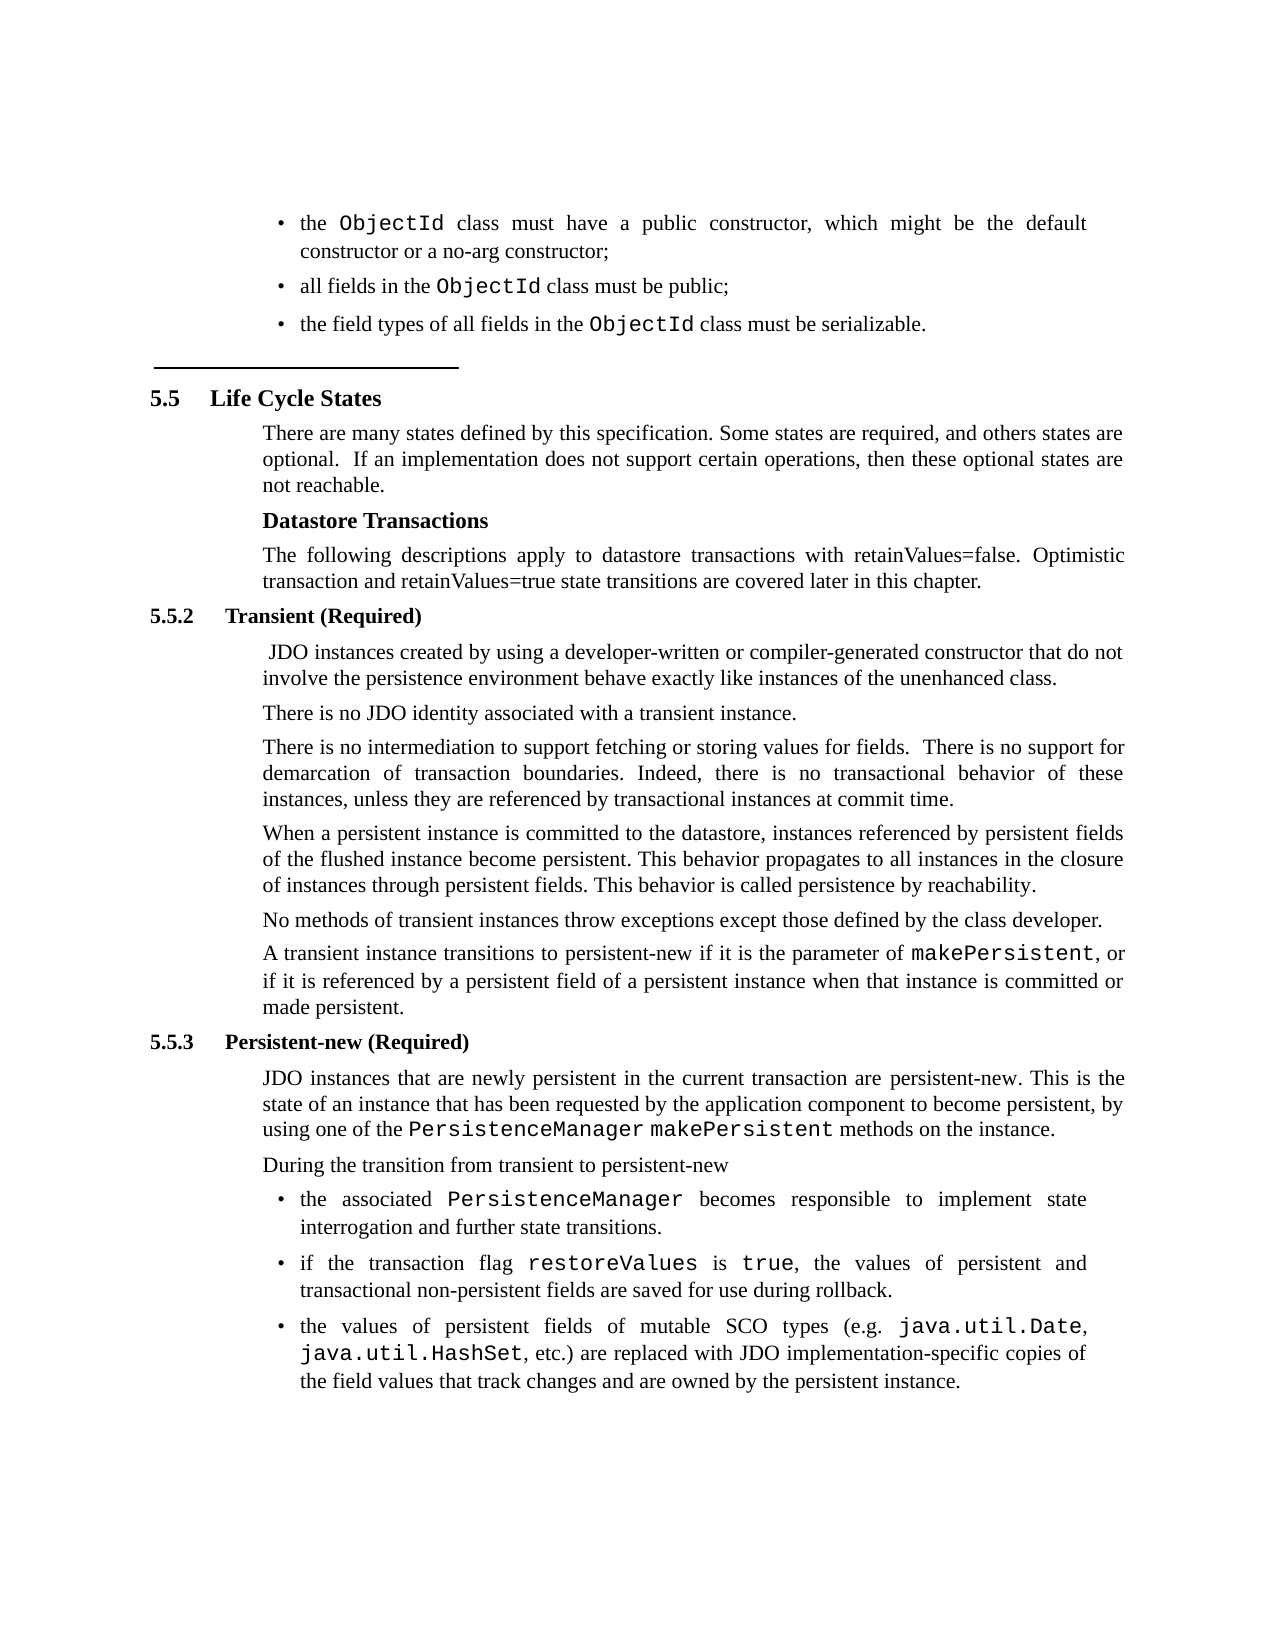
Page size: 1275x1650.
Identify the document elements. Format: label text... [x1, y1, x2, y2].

text • the associated PersistenceManager becomes responsible to implement state interrogation and further state transitions. [277, 1186, 1087, 1239]
text • the field types of all fields in the ObjectId class must be serializable.] [277, 311, 1087, 338]
text • all fields in the ObjectId class must be public; [277, 273, 1087, 300]
text A5.5.1-6 [ No methods of transient instances throw exceptions except those defined by the class developer.] [262, 906, 1125, 932]
text • if the transaction flag restoreValues is true, A5.5.2-2 [ the values of persistent and transactional non-persistent fields are saved for use during rollback.] [277, 1249, 1087, 1302]
text A5.5-1 [ There are many states defined by this specification. Some states are required, and others states are optional. ] If an implementation does not support certain operations, then these optional states are not reachable. [262, 419, 1125, 498]
subtitle Persistent-new (Required) [150, 1028, 1125, 1054]
text During the transition from transient to persistent-new [262, 1152, 1125, 1178]
text The following descriptions apply to datastore transactions with retainValues=false. Optimistic transaction and retainValues=true state transitions are covered later in this chapter. [262, 541, 1125, 593]
text A5.5.1-2 [ There is no JDO identity associated with a transient instance. ] [262, 699, 1125, 725]
subtitle Transient (Required) [150, 602, 1125, 628]
text • the ObjectId class must have a public constructor, which might be the default constructor or a no-arg constructor; [277, 210, 1087, 263]
text A5.5.1-5 [ When a persistent instance is committed to the datastore, instances referenced by persistent fields of the flushed instance become persistent. This behavior propagates to all instances in the closure of instances through persistent fields.] This behavior is called persistence by reachability. [262, 819, 1125, 898]
text A5.5.1-7 [A transient instance transitions to persistent-new if it is the parameter of makePersistent], or A5.5.1-8 [ if it is referenced by a persistent field of a persistent instance when that instance is committed or made persistent.] [262, 940, 1125, 1019]
subtitle Life Cycle States [150, 384, 1125, 411]
text • the values of persistent fields of mutable SCO types (e.g. java.util.Date, java.util.HashSet, etc.) are replaced with JDO implementation-specific copies of the field values that track changes and are owned by the persistent instance. [277, 1313, 1087, 1393]
subtitle Datastore Transactions [150, 506, 1125, 533]
text A5.5.1-1 [ JDO instances created by using a developer-written or compiler-generated constructor that do not involve the persistence environment behave exactly like instances of the unenhanced class. ] [262, 638, 1125, 690]
text A5.5.2-1 [ JDO instances that are newly persistent in the current transaction are persistent-new. This is the state of an instance that has been requested by the application component to become persistent, by using one of the PersistenceManager makePersistent methods on the instance.] [262, 1064, 1125, 1143]
text A5.5.1-3 [ There is no intermediation to support fetching or storing values for fields.] A5.5.1-4 [ There is no support for demarcation of transaction boundaries. Indeed, there is no transactional behavior of these instances, unless they are referenced by transactional instances at commit time.] [262, 733, 1125, 811]
